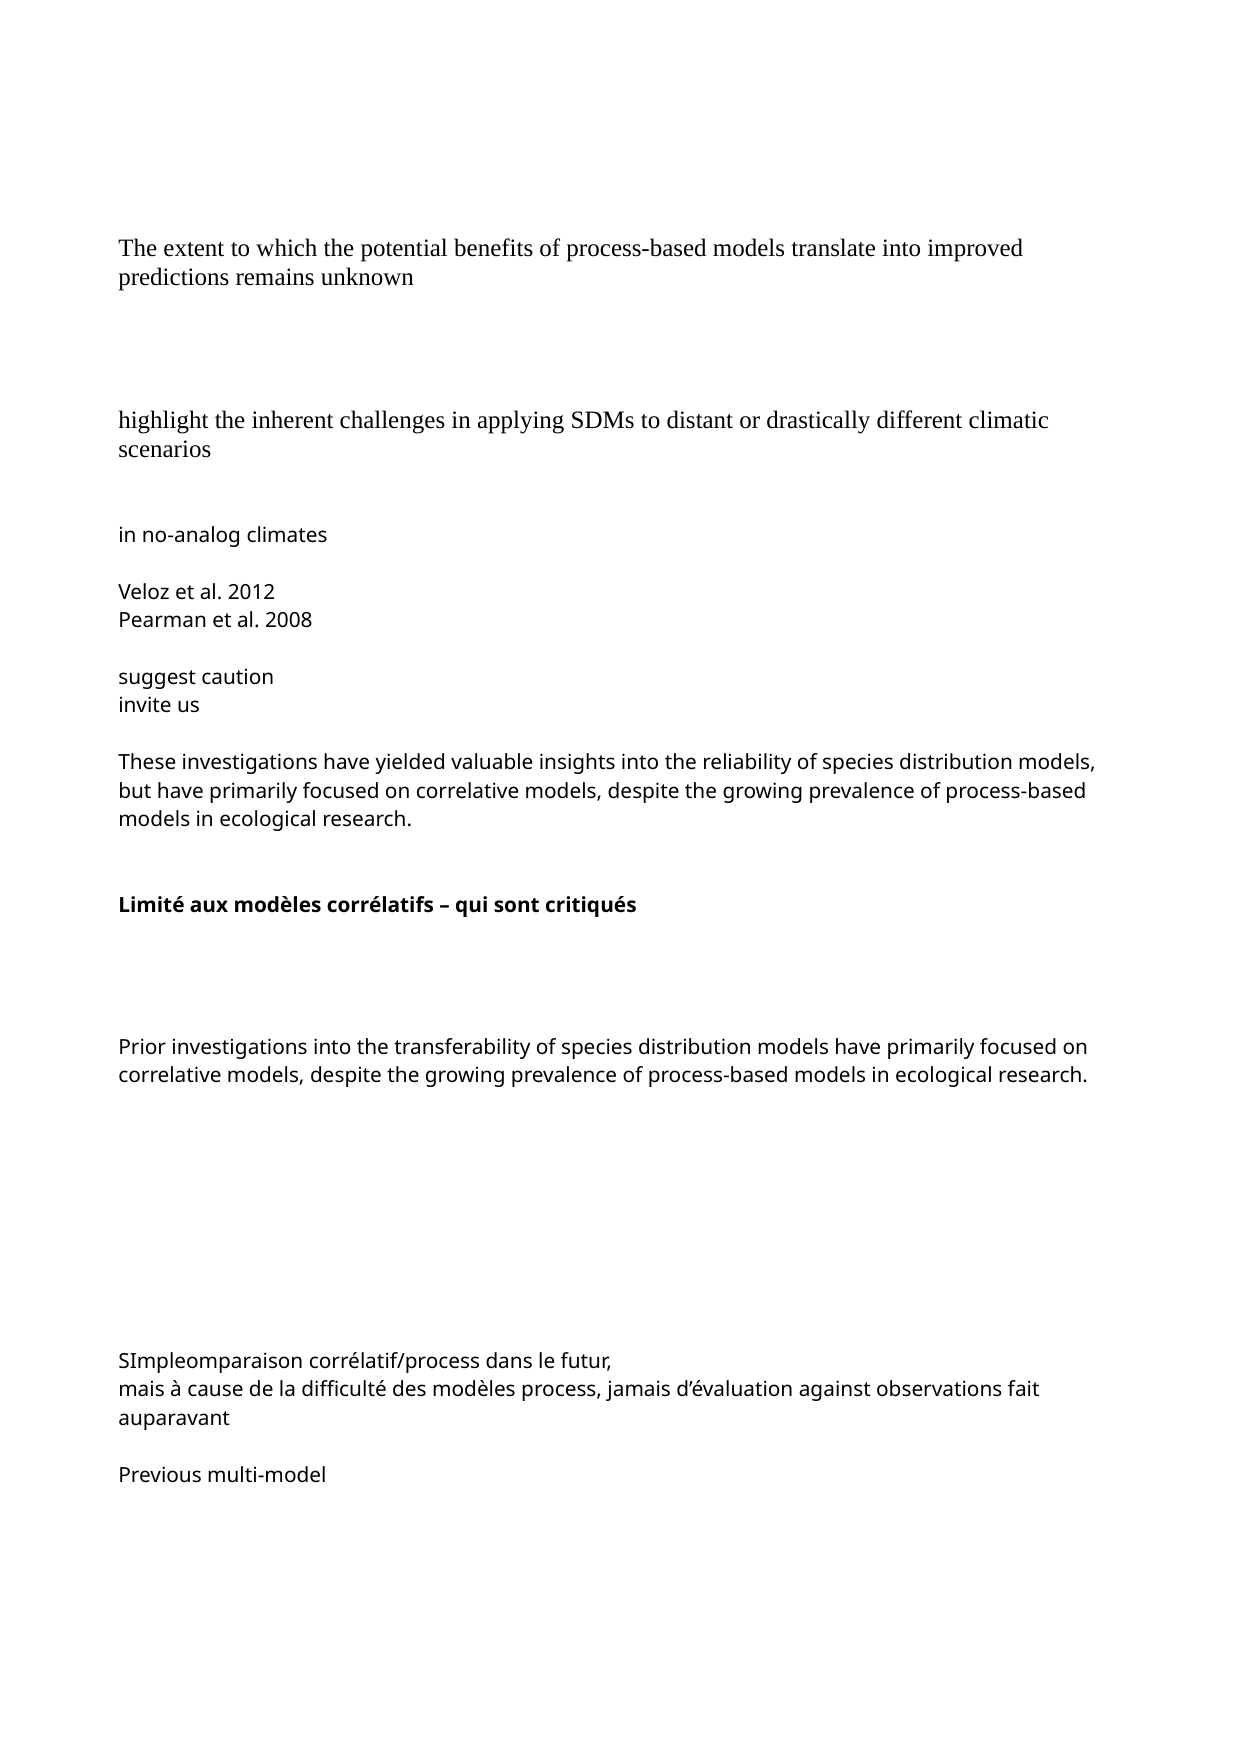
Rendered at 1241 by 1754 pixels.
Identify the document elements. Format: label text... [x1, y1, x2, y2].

text highlight the inherent challenges in applying SDMs to distant or drastically different climatic scenarios [118, 406, 1122, 463]
text The extent to which the potential benefits of process-based models translate into improved predictions remains unknown [118, 233, 1122, 291]
text mais à cause de la difficulté des modèles process, jamais d’évaluation against observations fait auparavant [118, 1374, 1122, 1431]
text Previous multi-model [118, 1460, 1122, 1488]
text Prior investigations into the transferability of species distribution models have primarily focused on correlative models, despite the growing prevalence of process-based models in ecological research. [118, 1032, 1122, 1089]
text SImpleomparaison corrélatif/process dans le futur, [118, 1346, 1122, 1374]
text in no-analog climates [118, 520, 1122, 548]
text invite us [118, 691, 1122, 719]
text These investigations have yielded valuable insights into the reliability of species distribution models, but have primarily focused on correlative models, despite the growing prevalence of process-based models in ecological research. [118, 747, 1122, 833]
text suggest caution [118, 662, 1122, 691]
text Pearman et al. 2008 [118, 605, 1122, 634]
text Limité aux modèles corrélatifs – qui sont critiqués [118, 890, 1122, 918]
text Veloz et al. 2012 [118, 577, 1122, 605]
